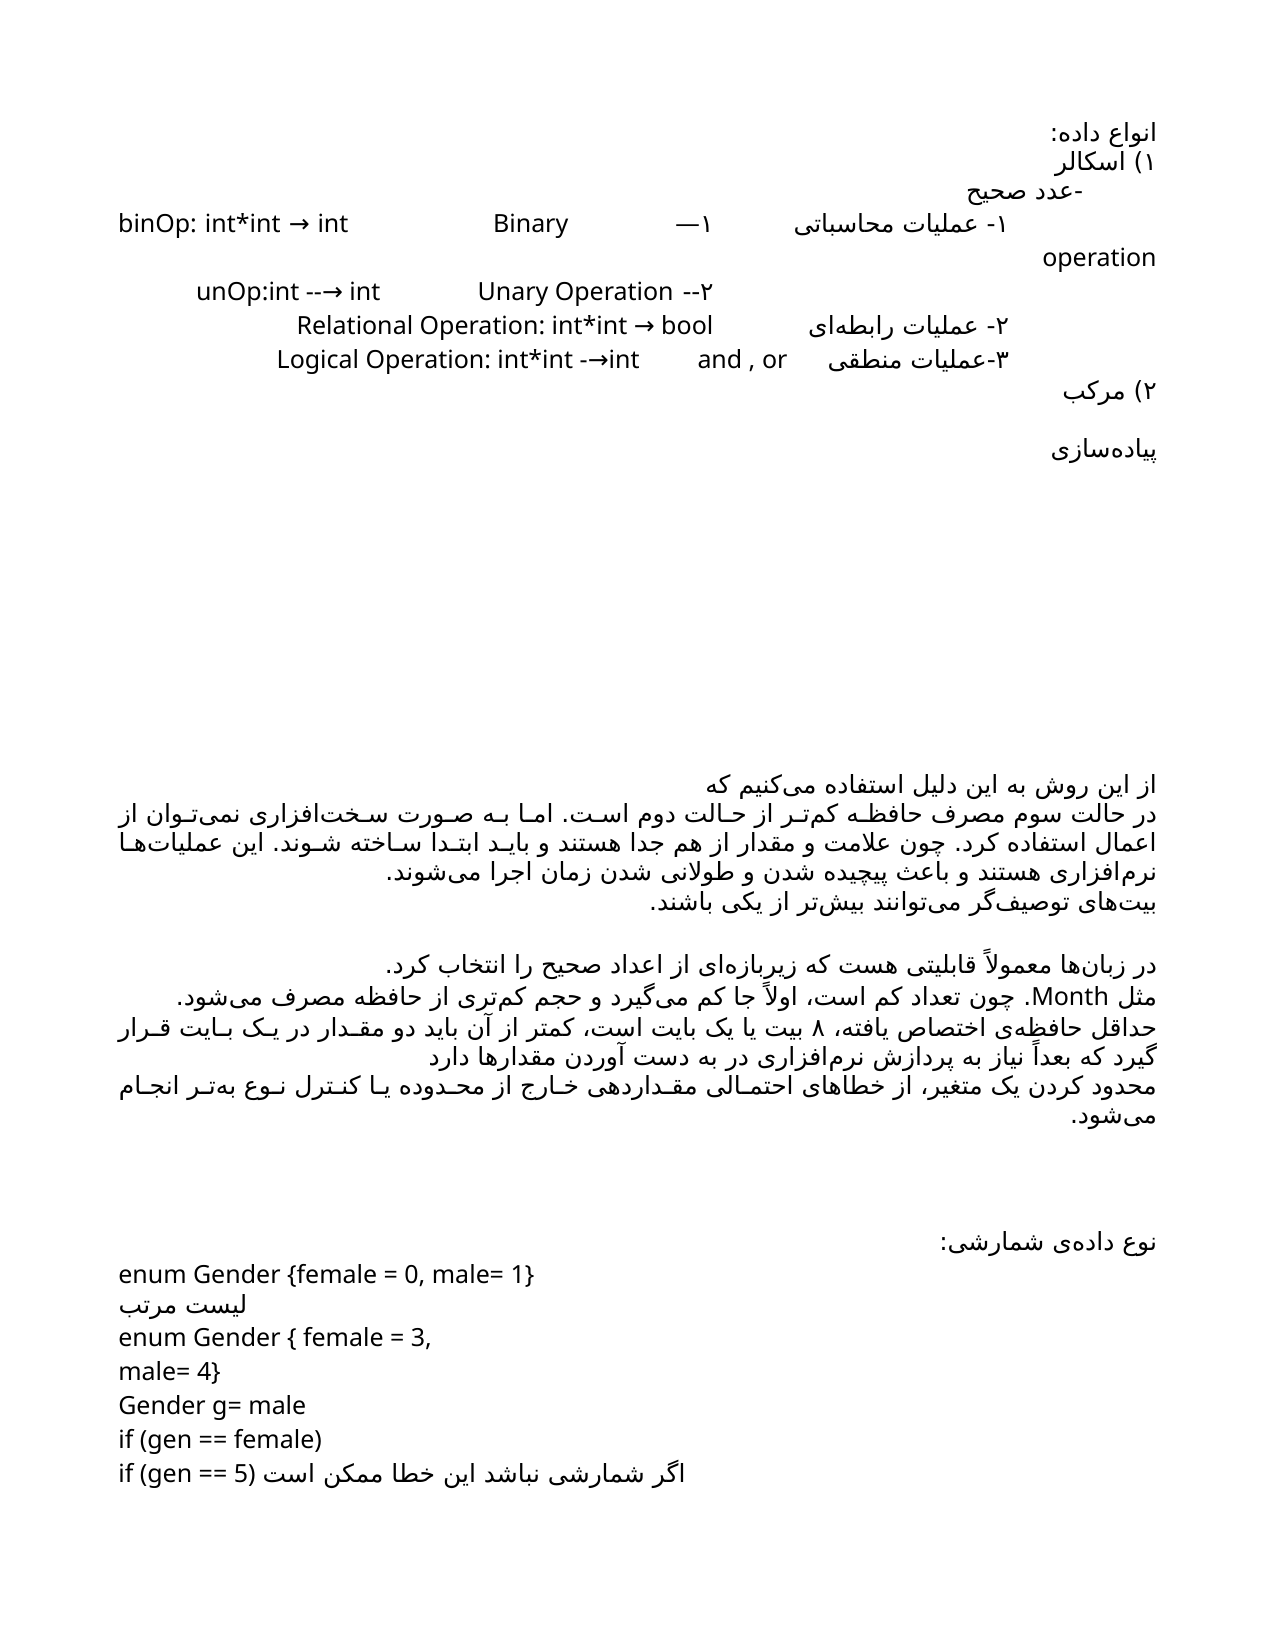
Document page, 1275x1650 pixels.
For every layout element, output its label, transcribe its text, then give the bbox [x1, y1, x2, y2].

text در زبان‌ها معمولاً قابلیتی هست که زیربازه‌ای از اعداد صحیح را انتخاب کرد. [118, 950, 1157, 979]
text ۲- عملیات رابطه‌ای Relational Operation: int*int → bool [118, 308, 1157, 342]
text if (gen == female) [118, 1422, 1157, 1456]
text enum Gender {female = 0, male= 1} [118, 1256, 1157, 1290]
text ۲) مرکب [118, 376, 1157, 405]
text ۱) اسکالر [118, 147, 1157, 176]
text انواع داده: [118, 118, 1157, 147]
text در حالت سوم مصرف حافظه کم‌تر از حالت دوم است. اما به صورت سخت‌افزاری نمی‌توان از اعمال استفاده کرد. چون علامت و مقدار از هم جدا هستند و باید ابتدا ساخته شوند. این عملیات‌ها نرم‌افزاری هستند و باعث پیچیده شدن و طولانی شدن زمان اجرا می‌شوند. [118, 799, 1157, 887]
text از این روش به این دلیل استفاده می‌کنیم که [118, 770, 1157, 799]
text if (gen == 5) اگر شمارشی نباشد این خطا ممکن است [118, 1456, 1157, 1490]
text ۳-عملیات منطقی and , or Logical Operation: int*int -→int [118, 342, 1157, 376]
text -عدد صحیح [118, 176, 1157, 206]
text بیت‌های توصیف‌گر می‌توانند بیش‌تر از یکی باشند. [118, 887, 1157, 916]
text ۱- عملیات محاسباتی ۱— binOp: int*int → int Binary operation [118, 206, 1157, 274]
text نوع داده‌ی شمارشی: [118, 1227, 1157, 1256]
text پیاده‌سازی [118, 434, 1157, 463]
text محدود کردن یک متغیر، از خطاهای احتمالی مقداردهی خارج از محدوده یا کنترل نوع به‌تر انجام می‌شود. [118, 1071, 1157, 1130]
text male= 4} [118, 1353, 1157, 1388]
text ۲-- unOp:int --→ int Unary Operation [118, 274, 1157, 308]
text Gender g= male [118, 1388, 1157, 1422]
text enum Gender { female = 3, [118, 1319, 1157, 1353]
text لیست مرتب [118, 1290, 1157, 1319]
text مثل Month. چون تعداد کم است، اولاً جا کم می‌گیرد و حجم کم‌تری از حافظه مصرف می‌شود. [118, 979, 1157, 1013]
text حداقل حافظه‌ی اختصاص یافته، ۸ بیت یا یک بایت است، کمتر از آن باید دو مقدار در یک بایت قرار گیرد که بعداً نیاز به پردازش نرم‌افزاری در به دست آوردن مقدارها دارد [118, 1013, 1157, 1071]
